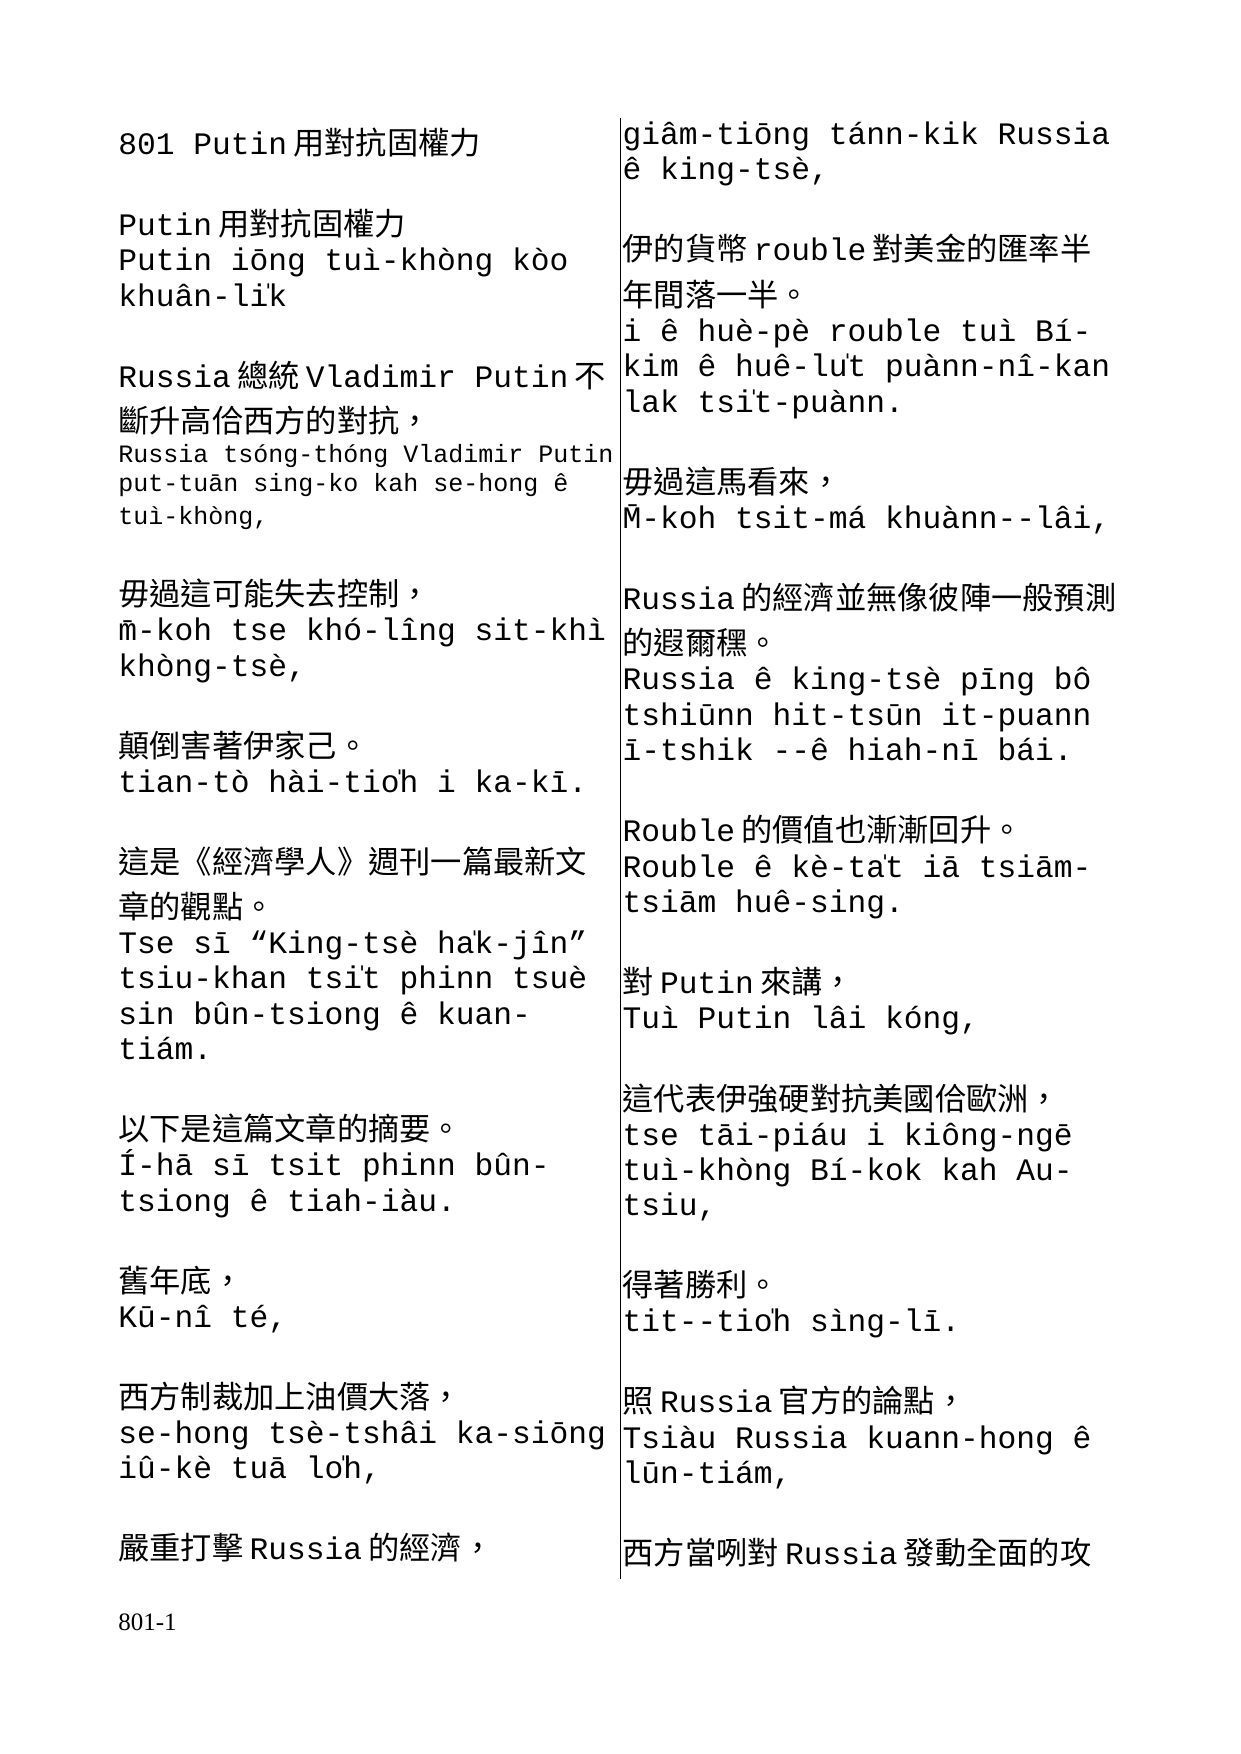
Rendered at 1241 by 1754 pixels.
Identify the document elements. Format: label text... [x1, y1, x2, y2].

text 毋過這可能失去控制， [118, 569, 618, 614]
text M̄-koh tsit-má khuànn--lâi, [622, 502, 1122, 537]
text tian-tò hài-tio̍h i ka-kī. [118, 766, 618, 801]
text Russia ê king-tsè pīng bô tshiūnn hit-tsūn it-puann ī-tshik --ê hiah-nī bái. [622, 664, 1122, 770]
text 嚴重打擊Russia的經濟， [118, 1523, 618, 1569]
text tse tāi-piáu i kiông-ngē tuì-khòng Bí-kok kah Au-tsiu, [622, 1119, 1122, 1225]
text Putin iōng tuì-khòng kòo khuân-li̍k [118, 245, 618, 316]
text se-hong tsè-tshâi ka-siōng iû-kè tuā lo̍h, [118, 1417, 618, 1488]
text 以下是這篇文章的摘要。 [118, 1104, 618, 1149]
text Putin用對抗固權力 [118, 199, 618, 245]
text Rouble ê kè-ta̍t iā tsiām-tsiām huê-sing. [622, 851, 1122, 922]
text Kū-nî té, [118, 1301, 618, 1336]
text 毋過這馬看來， [622, 457, 1122, 502]
text m̄-koh tse khó-lîng sit-khì khòng-tsè, [118, 614, 618, 685]
text 照Russia官方的論點， [622, 1377, 1122, 1422]
text 顛倒害著伊家己。 [118, 721, 618, 766]
text 這是《經濟學人》週刊一篇最新文章的觀點。 [118, 837, 618, 927]
text 舊年底， [118, 1256, 618, 1301]
text Russia的經濟並無像彼陣一般預測的遐爾䆀。 [622, 573, 1122, 664]
text 西方當咧對Russia發動全面的攻 [622, 1528, 1122, 1574]
text Tsiàu Russia kuann-hong ê lūn-tiám, [622, 1422, 1122, 1493]
text 對Putin來講， [622, 957, 1122, 1003]
text 伊的貨幣rouble對美金的匯率半年間落一半。 [622, 224, 1122, 315]
text 801 Putin用對抗固權力 [118, 118, 618, 164]
text giâm-tiōng tánn-kik Russia ê king-tsè, [622, 118, 1122, 189]
text Rouble的價值也漸漸回升。 [622, 805, 1122, 851]
text 西方制裁加上油價大落， [118, 1372, 618, 1417]
text 這代表伊強硬對抗美國佮歐洲， [622, 1074, 1122, 1119]
text 得著勝利。 [622, 1261, 1122, 1306]
text Tuì Putin lâi kóng, [622, 1003, 1122, 1038]
text Russia tsóng-thóng Vladimir Putin put-tuān sing-ko kah se-hong ê tuì-khòng, [118, 442, 618, 534]
text Russia總統Vladimir Putin不斷升高佮西方的對抗， [118, 351, 618, 442]
text tit--tio̍h sìng-lī. [622, 1306, 1122, 1341]
text i ê huè-pè rouble tuì Bí-kim ê huê-lu̍t puànn-nî-kan lak tsi̍t-puànn. [622, 315, 1122, 421]
text Í-hā sī tsit phinn bûn-tsiong ê tiah-iàu. [118, 1149, 618, 1220]
text Tse sī “King-tsè ha̍k-jîn” tsiu-khan tsi̍t phinn tsuè sin bûn-tsiong ê kuan-tiám. [118, 927, 618, 1069]
